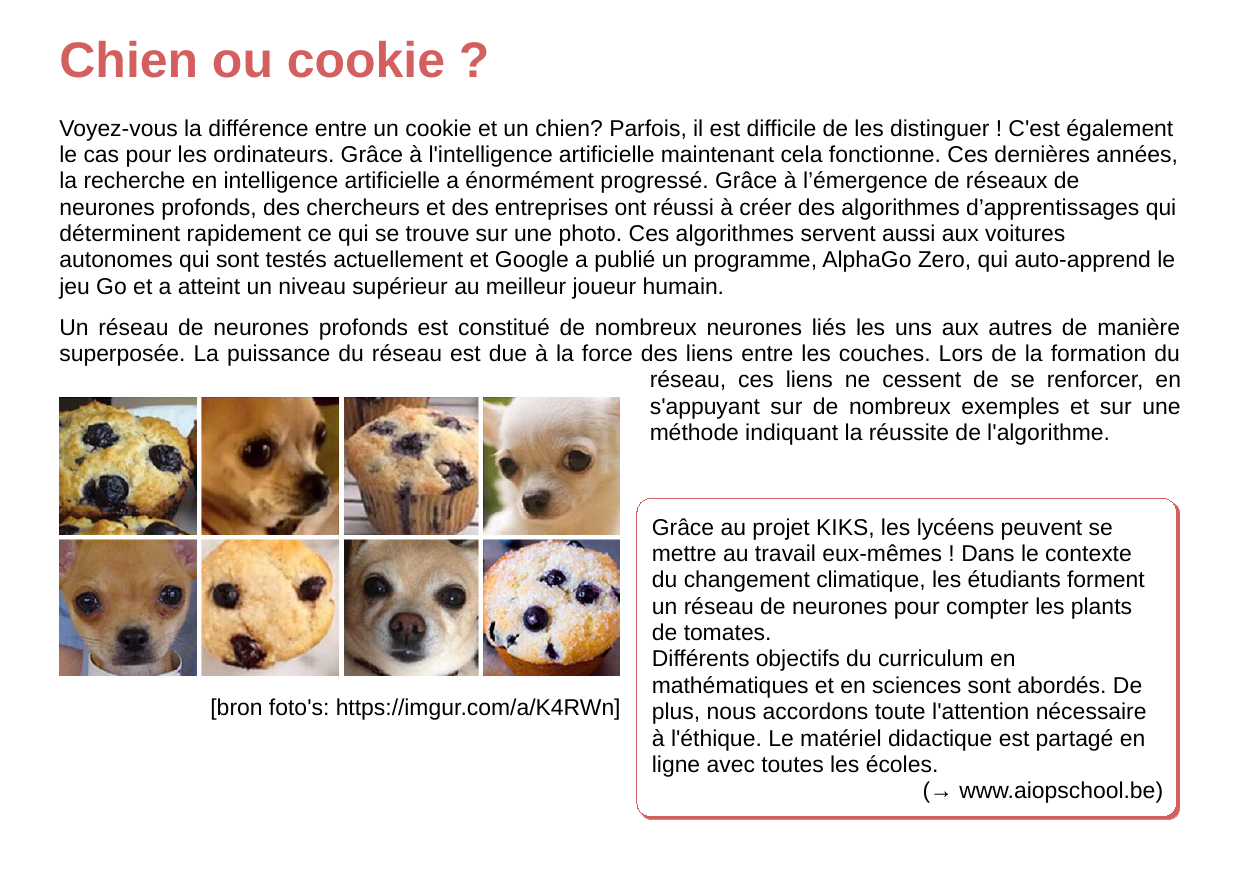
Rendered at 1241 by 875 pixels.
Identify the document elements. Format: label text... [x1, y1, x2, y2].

text Voyez-vous la différence entre un cookie et un chien? Parfois, il est difficile de les distinguer ! C'est également le cas pour les ordinateurs. Grâce à l'intelligence artificielle maintenant cela fonctionne. Ces dernières années, la recherche en intelligence artificielle a énormément progressé. Grâce à l’émergence de réseaux de neurones profonds, des chercheurs et des entreprises ont réussi à créer des algorithmes d’apprentissages qui déterminent rapidement ce qui se trouve sur une photo. Ces algorithmes servent aussi aux voitures autonomes qui sont testés actuellement et Google a publié un programme, AlphaGo Zero, qui auto-apprend le jeu Go et a atteint un niveau supérieur au meilleur joueur humain. [59, 114, 1181, 299]
subtitle Chien ou cookie ? [59, 31, 1181, 88]
text Un réseau de neurones profonds est constitué de nombreux neurones liés les uns aux autres de manière superposée. La puissance du réseau est due à la force des liens entre les couches. Lors de la formation du réseau, ces liens ne cessent de se renforcer, en s'appuyant sur de nombreux exemples et sur une méthode indiquant la réussite de l'algorithme. [59, 314, 1181, 445]
picture [59, 397, 620, 678]
